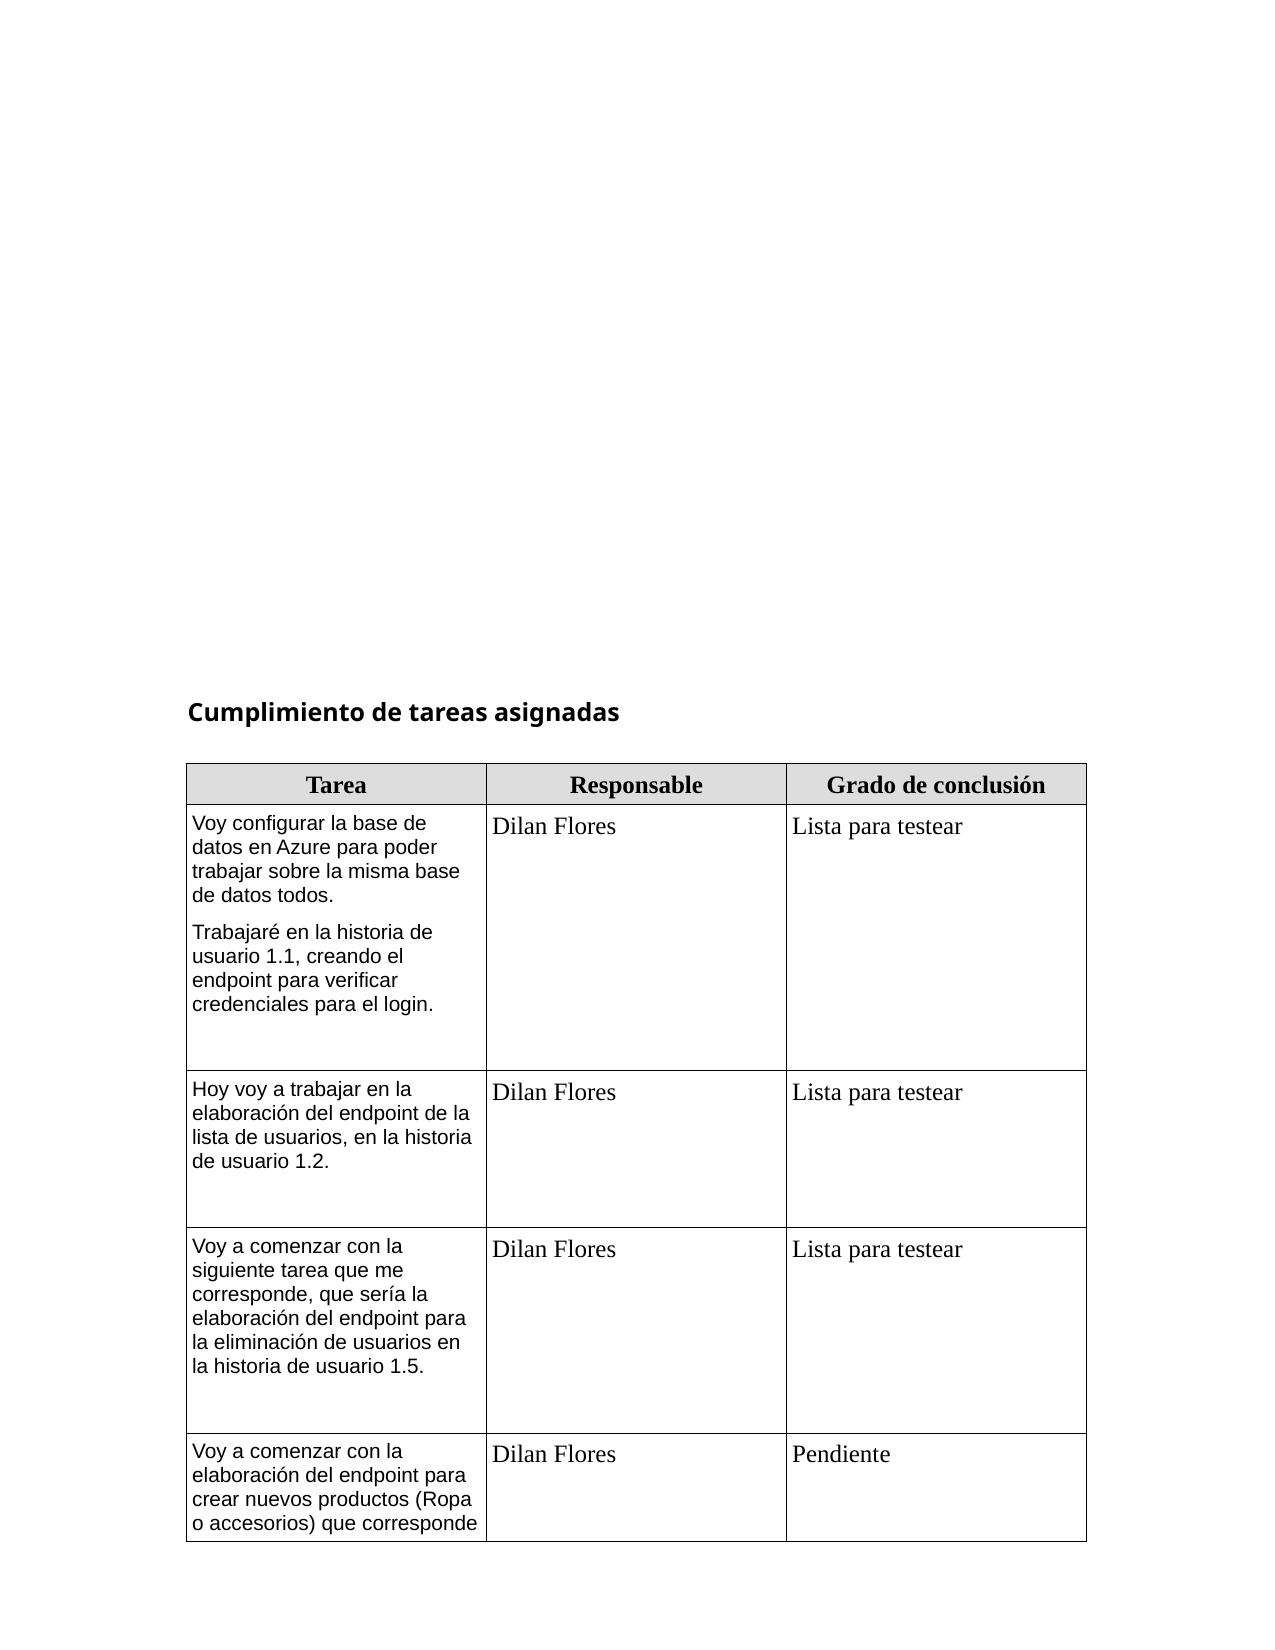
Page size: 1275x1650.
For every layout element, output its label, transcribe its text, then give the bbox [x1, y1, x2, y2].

table_cell Dilan Flores [487, 1434, 786, 1541]
table_cell Hoy voy a trabajar en la elaboración del endpoint de la lista de usuarios, en la historia de usuario 1.2. [187, 1071, 486, 1227]
table_cell Dilan Flores [487, 1228, 786, 1432]
table_header Grado de conclusión [787, 764, 1086, 804]
table_cell Pendiente [787, 1434, 1086, 1541]
table_cell Voy a comenzar con la siguiente tarea que me corresponde, que sería la elaboración del endpoint para la eliminación de usuarios en la historia de usuario 1.5. [187, 1228, 486, 1432]
table_header Tarea [187, 764, 486, 804]
table_cell Lista para testear [787, 1071, 1086, 1227]
table_cell Dilan Flores [487, 805, 786, 1070]
text Cumplimiento de tareas asignadas [187, 695, 1087, 729]
table_cell Lista para testear [787, 805, 1086, 1070]
table_cell Dilan Flores [487, 1071, 786, 1227]
table_cell Voy configurar la base de datos en Azure para poder trabajar sobre la misma base de datos todos. Trabajaré en la historia de usuario 1.1, creando el endpoint para verificar credenciales para el login. [187, 805, 486, 1070]
table_cell Voy a comenzar con la elaboración del endpoint para crear nuevos productos (Ropa o accesorios) que corresponde [187, 1434, 486, 1541]
table_cell Lista para testear [787, 1228, 1086, 1432]
table_header Responsable [487, 764, 786, 804]
